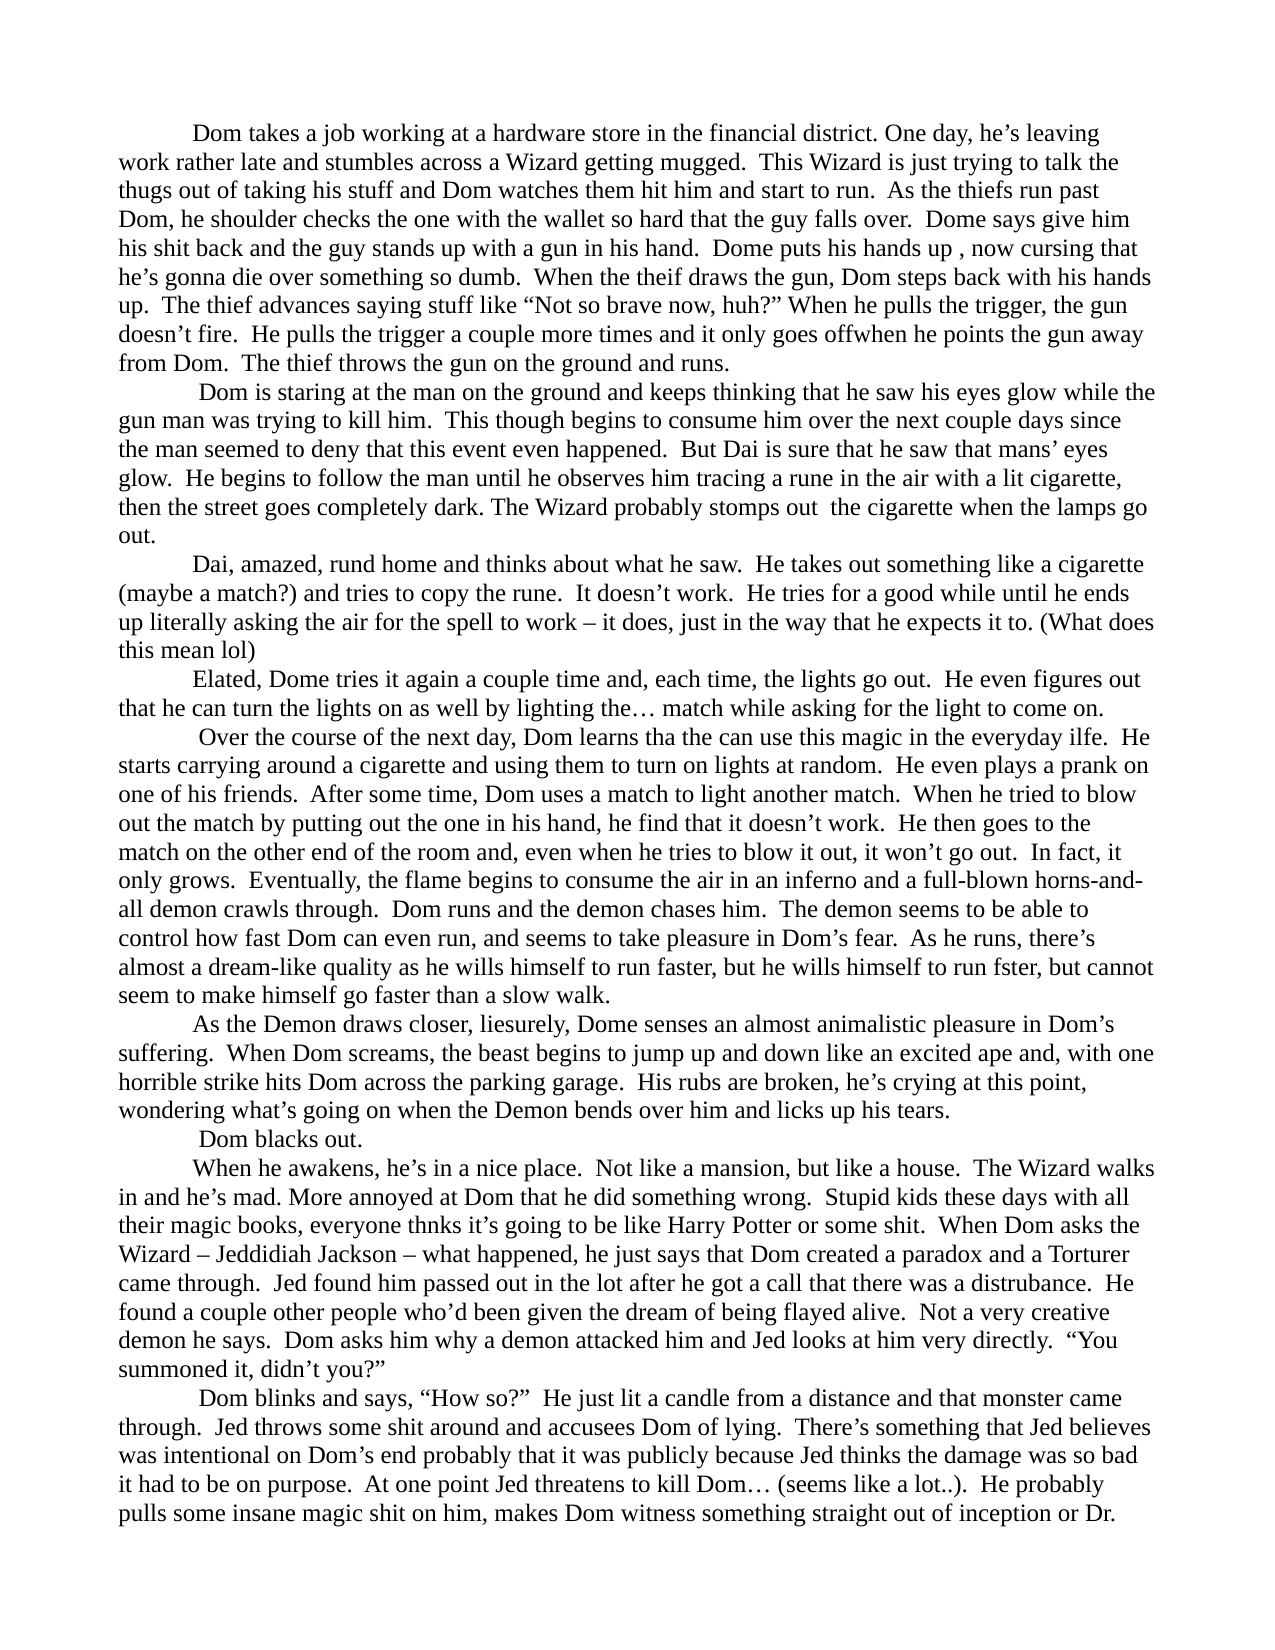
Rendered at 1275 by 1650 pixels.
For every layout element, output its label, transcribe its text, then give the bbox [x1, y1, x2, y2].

text Elated, Dome tries it again a couple time and, each time, the lights go out. He even figures out that he can turn the lights on as well by lighting the… match while asking for the light to come on. [118, 664, 1157, 722]
text When he awakens, he’s in a nice place. Not like a mansion, but like a house. The Wizard walks in and he’s mad. More annoyed at Dom that he did something wrong. Stupid kids these days with all their magic books, everyone thnks it’s going to be like Harry Potter or some shit. When Dom asks the Wizard – Jeddidiah Jackson – what happened, he just says that Dom created a paradox and a Torturer came through. Jed found him passed out in the lot after he got a call that there was a distrubance. He found a couple other people who’d been given the dream of being flayed alive. Not a very creative demon he says. Dom asks him why a demon attacked him and Jed looks at him very directly. “You summoned it, didn’t you?” [118, 1153, 1157, 1383]
text As the Demon draws closer, liesurely, Dome senses an almost animalistic pleasure in Dom’s suffering. When Dom screams, the beast begins to jump up and down like an excited ape and, with one horrible strike hits Dom across the parking garage. His rubs are broken, he’s crying at this point, wondering what’s going on when the Demon bends over him and licks up his tears. [118, 1009, 1157, 1124]
text Dom takes a job working at a hardware store in the financial district. One day, he’s leaving work rather late and stumbles across a Wizard getting mugged. This Wizard is just trying to talk the thugs out of taking his stuff and Dom watches them hit him and start to run. As the thiefs run past Dom, he shoulder checks the one with the wallet so hard that the guy falls over. Dome says give him his shit back and the guy stands up with a gun in his hand. Dome puts his hands up , now cursing that he’s gonna die over something so dumb. When the theif draws the gun, Dom steps back with his hands up. The thief advances saying stuff like “Not so brave now, huh?” When he pulls the trigger, the gun doesn’t fire. He pulls the trigger a couple more times and it only goes offwhen he points the gun away from Dom. The thief throws the gun on the ground and runs. [118, 118, 1157, 377]
text Dom is staring at the man on the ground and keeps thinking that he saw his eyes glow while the gun man was trying to kill him. This though begins to consume him over the next couple days since the man seemed to deny that this event even happened. But Dai is sure that he saw that mans’ eyes glow. He begins to follow the man until he observes him tracing a rune in the air with a lit cigarette, then the street goes completely dark. The Wizard probably stomps out the cigarette when the lamps go out. [118, 377, 1157, 549]
text Dai, amazed, rund home and thinks about what he saw. He takes out something like a cigarette (maybe a match?) and tries to copy the rune. It doesn’t work. He tries for a good while until he ends up literally asking the air for the spell to work – it does, just in the way that he expects it to. (What does this mean lol) [118, 549, 1157, 664]
text Over the course of the next day, Dom learns tha the can use this magic in the everyday ilfe. He starts carrying around a cigarette and using them to turn on lights at random. He even plays a prank on one of his friends. After some time, Dom uses a match to light another match. When he tried to blow out the match by putting out the one in his hand, he find that it doesn’t work. He then goes to the match on the other end of the room and, even when he tries to blow it out, it won’t go out. In fact, it only grows. Eventually, the flame begins to consume the air in an inferno and a full-blown horns-and-all demon crawls through. Dom runs and the demon chases him. The demon seems to be able to control how fast Dom can even run, and seems to take pleasure in Dom’s fear. As he runs, there’s almost a dream-like quality as he wills himself to run faster, but he wills himself to run fster, but cannot seem to make himself go faster than a slow walk. [118, 722, 1157, 1009]
text Dom blinks and says, “How so?” He just lit a candle from a distance and that monster came through. Jed throws some shit around and accusees Dom of lying. There’s something that Jed believes was intentional on Dom’s end probably that it was publicly because Jed thinks the damage was so bad it had to be on purpose. At one point Jed threatens to kill Dom… (seems like a lot..). He probably pulls some insane magic shit on him, makes Dom witness something straight out of inception or Dr. [118, 1383, 1157, 1527]
text Dom blacks out. [118, 1124, 1157, 1153]
